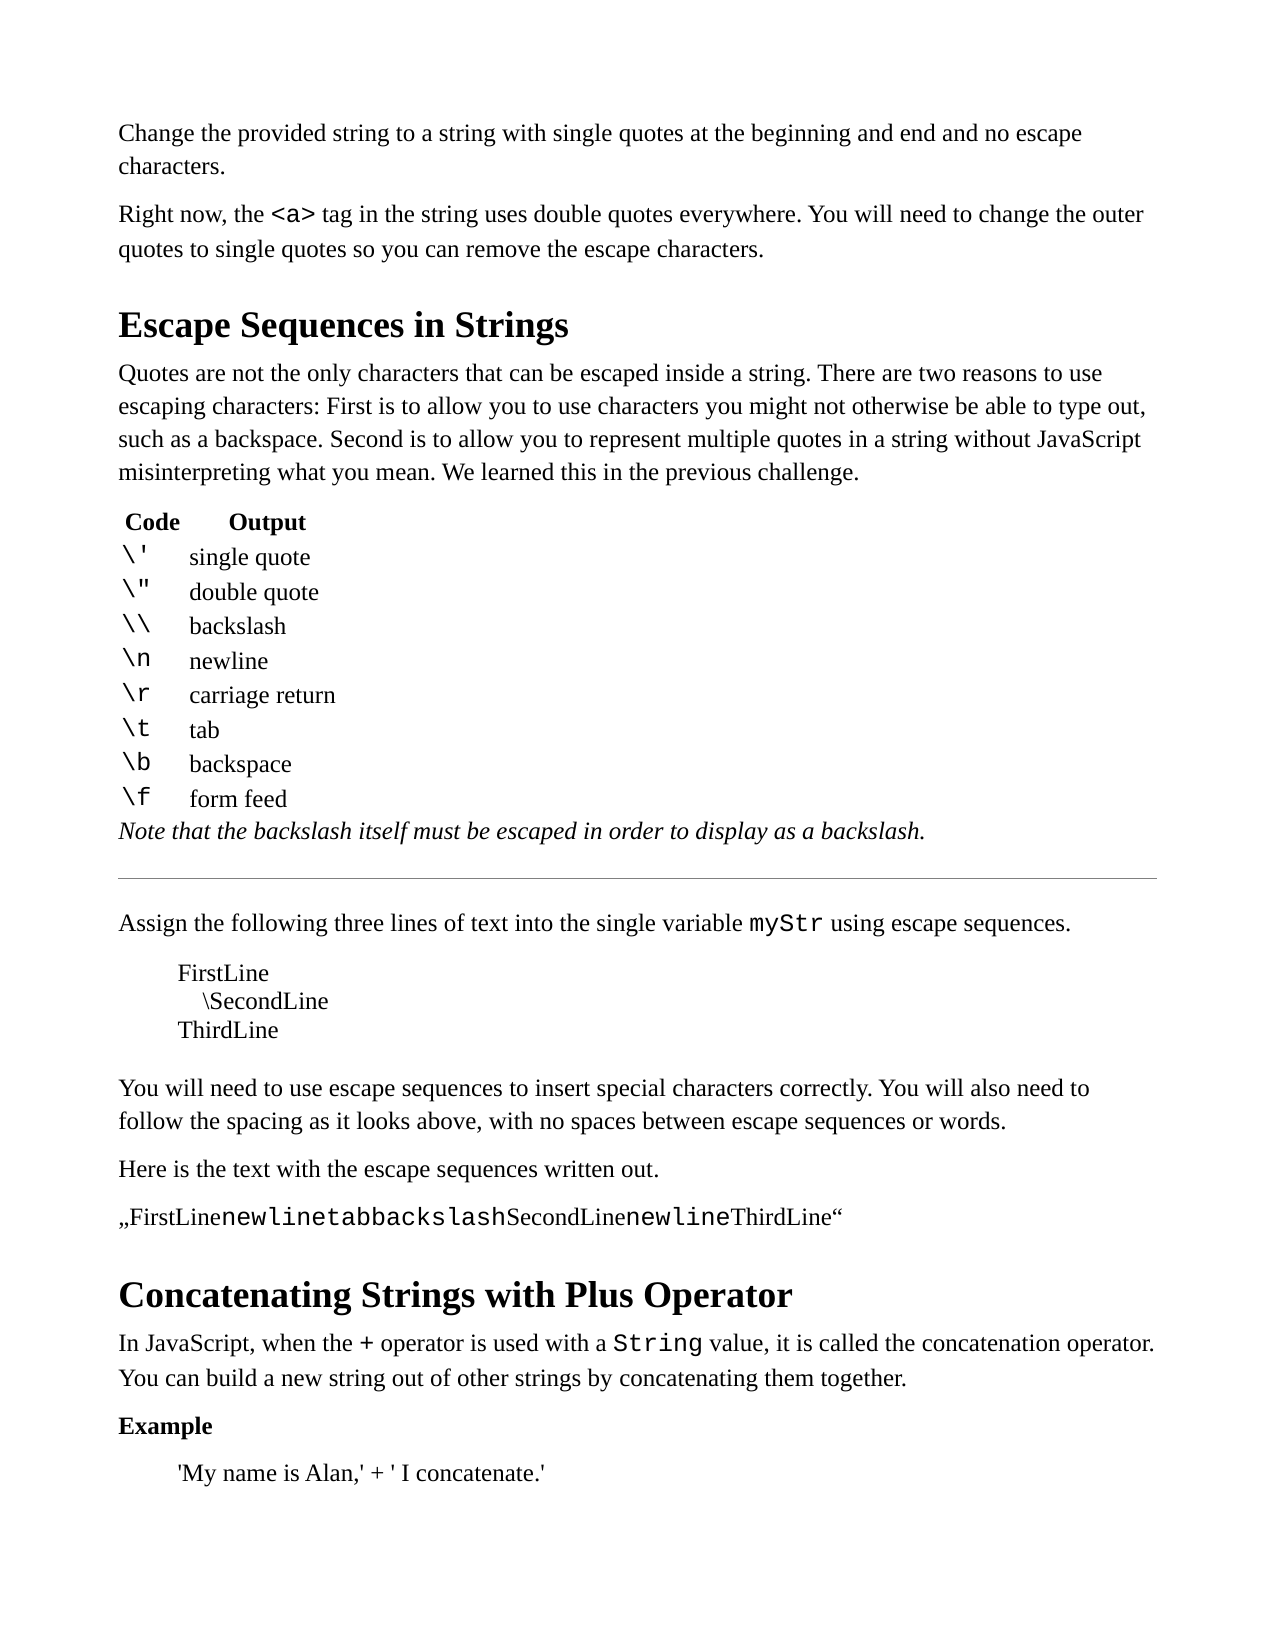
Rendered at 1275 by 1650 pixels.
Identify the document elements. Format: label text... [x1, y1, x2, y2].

text Change the provided string to a string with single quotes at the beginning and end and no escape characters. [118, 118, 1157, 180]
text You will need to use escape sequences to insert special characters correctly. You will also need to follow the spacing as it looks above, with no spaces between escape sequences or words. [118, 1073, 1157, 1135]
table_cell tab [186, 712, 348, 747]
table_cell \r [118, 678, 186, 712]
text FirstLine \SecondLine ThirdLine [177, 958, 1098, 1044]
text Quotes are not the only characters that can be escaped inside a string. There are two reasons to use escaping characters: First is to allow you to use characters you might not otherwise be able to type out, such as a backspace. Second is to allow you to represent multiple quotes in a string without JavaScript misinterpreting what you mean. We learned this in the previous challenge. [118, 358, 1157, 486]
text Right now, the <a> tag in the string uses double quotes everywhere. You will need to change the outer quotes to single quotes so you can remove the escape characters. [118, 199, 1157, 263]
table_cell newline [186, 643, 348, 677]
table_cell \f [118, 781, 186, 816]
text Note that the backslash itself must be escaped in order to display as a backslash. [118, 816, 1157, 844]
text Example [118, 1411, 1157, 1439]
table_header Output [186, 505, 348, 539]
table_cell \b [118, 747, 186, 781]
table_cell \\ [118, 608, 186, 643]
text In JavaScript, when the + operator is used with a String value, it is called the concatenation operator. You can build a new string out of other strings by concatenating them together. [118, 1328, 1157, 1392]
table_cell carriage return [186, 678, 348, 712]
table_cell \t [118, 712, 186, 747]
table_cell form feed [186, 781, 348, 816]
text Assign the following three lines of text into the single variable myStr using escape sequences. [118, 908, 1157, 938]
table_header Code [118, 505, 186, 539]
table_cell single quote [186, 539, 348, 574]
table_cell backslash [186, 608, 348, 643]
subtitle Concatenating Strings with Plus Operator [118, 1272, 1157, 1316]
text 'My name is Alan,' + ' I concatenate.' [177, 1458, 1098, 1487]
text Here is the text with the escape sequences written out. [118, 1154, 1157, 1183]
table_cell \n [118, 643, 186, 677]
table_cell \' [118, 539, 186, 574]
subtitle Escape Sequences in Strings [118, 302, 1157, 345]
text „FirstLinenewlinetabbackslashSecondLinenewlineThirdLine“ [118, 1202, 1157, 1232]
table_cell backspace [186, 747, 348, 781]
table_cell \" [118, 574, 186, 608]
table_cell double quote [186, 574, 348, 608]
